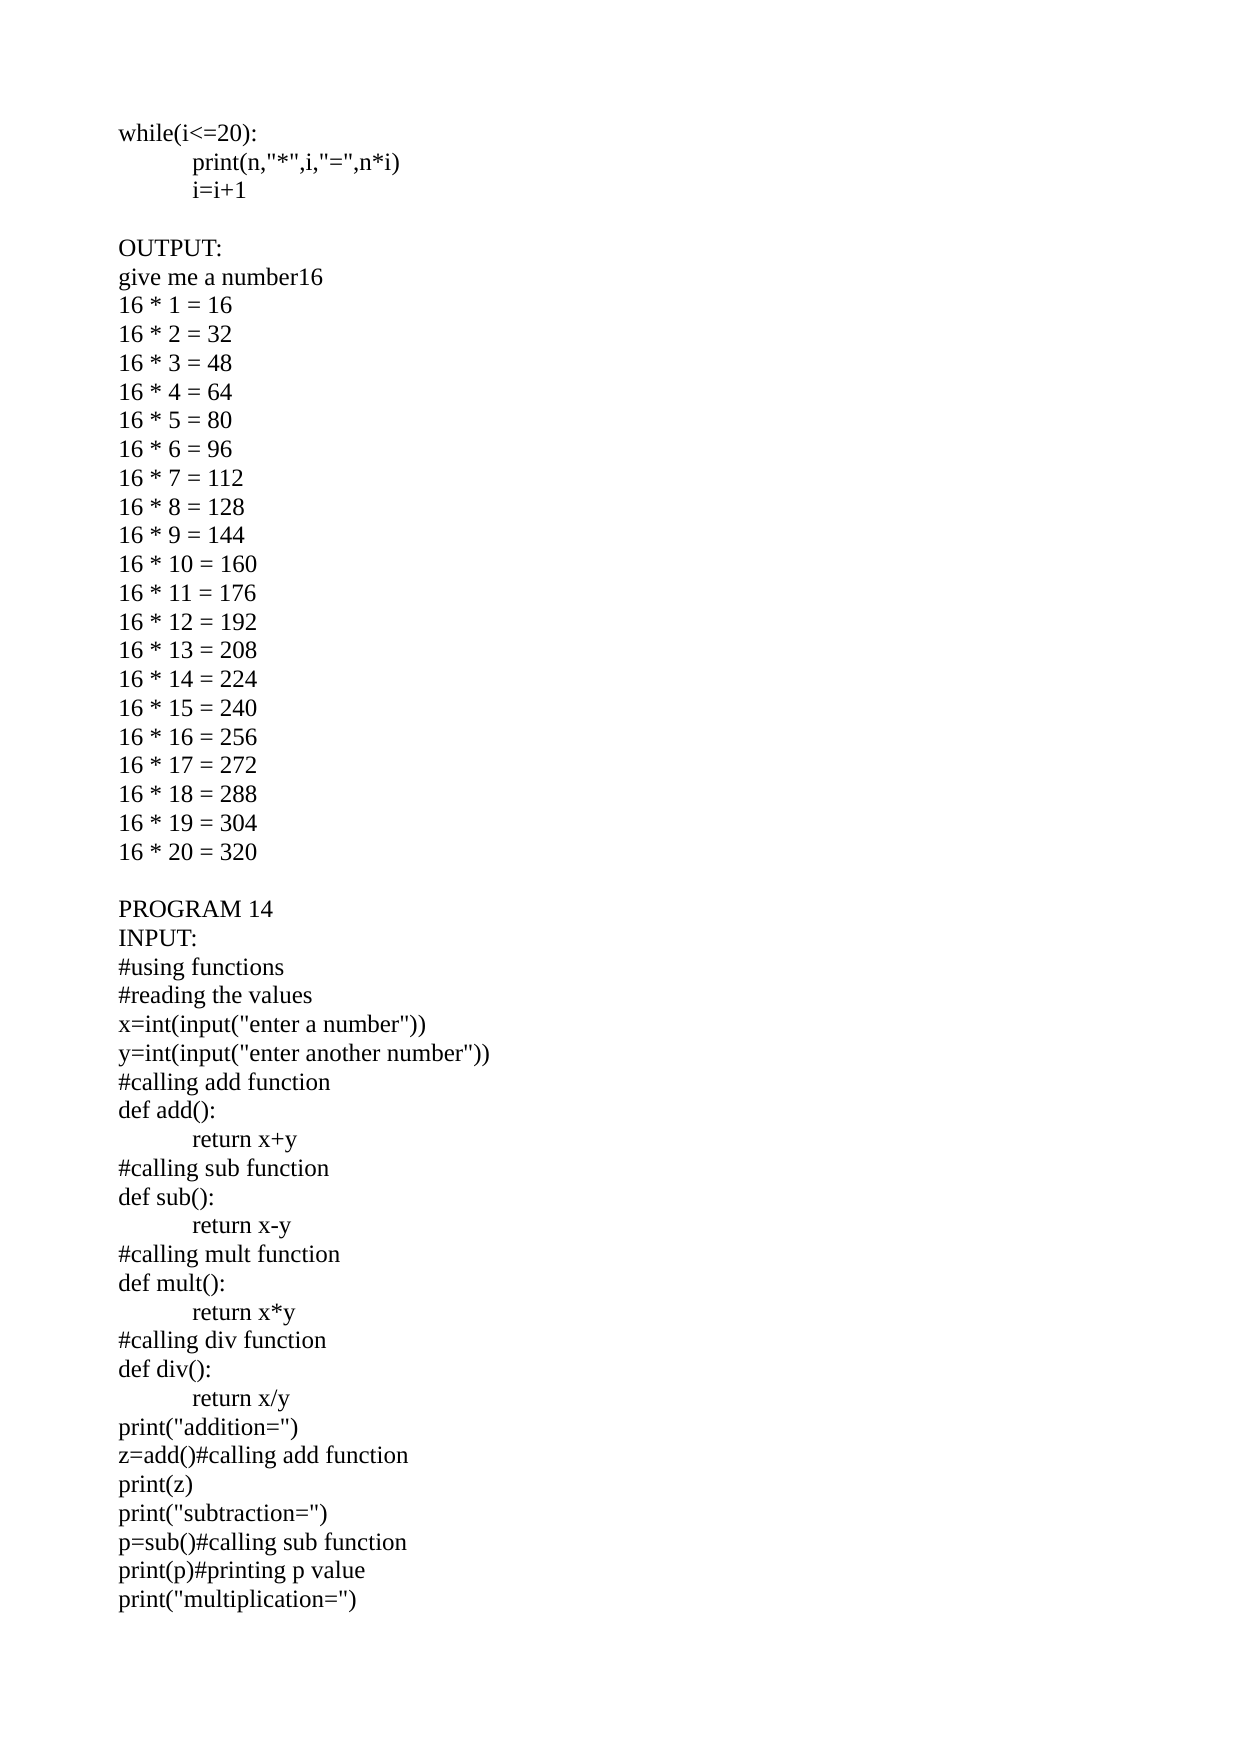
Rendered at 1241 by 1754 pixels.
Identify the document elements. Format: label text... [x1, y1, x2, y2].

text def add(): [118, 1096, 1122, 1124]
text z=add()#calling add function [118, 1441, 1122, 1469]
text def div(): [118, 1354, 1122, 1383]
text print(z) [118, 1469, 1122, 1498]
text 16 * 9 = 144 [118, 521, 1122, 549]
text #calling div function [118, 1326, 1122, 1354]
text return x/y [118, 1383, 1122, 1412]
text INPUT: [118, 923, 1122, 952]
text 16 * 4 = 64 [118, 377, 1122, 406]
text #reading the values [118, 981, 1122, 1009]
text p=sub()#calling sub function [118, 1527, 1122, 1556]
text PROGRAM 14 [118, 894, 1122, 923]
text 16 * 2 = 32 [118, 319, 1122, 348]
text print("addition=") [118, 1412, 1122, 1441]
text 16 * 17 = 272 [118, 751, 1122, 779]
text 16 * 14 = 224 [118, 664, 1122, 693]
text #using functions [118, 952, 1122, 981]
text 16 * 18 = 288 [118, 779, 1122, 808]
text 16 * 3 = 48 [118, 348, 1122, 377]
text 16 * 11 = 176 [118, 578, 1122, 607]
text return x*y [118, 1297, 1122, 1326]
text print(n,"*",i,"=",n*i) [118, 147, 1122, 176]
text 16 * 15 = 240 [118, 693, 1122, 722]
text 16 * 16 = 256 [118, 722, 1122, 751]
text 16 * 7 = 112 [118, 463, 1122, 492]
text x=int(input("enter a number")) [118, 1009, 1122, 1038]
text while(i<=20): [118, 118, 1122, 147]
text return x-y [118, 1211, 1122, 1239]
text i=i+1 [118, 176, 1122, 204]
text y=int(input("enter another number")) [118, 1038, 1122, 1067]
text return x+y [118, 1124, 1122, 1153]
text #calling add function [118, 1067, 1122, 1096]
text def sub(): [118, 1182, 1122, 1211]
text 16 * 13 = 208 [118, 636, 1122, 664]
text 16 * 6 = 96 [118, 434, 1122, 463]
text 16 * 10 = 160 [118, 549, 1122, 578]
text def mult(): [118, 1268, 1122, 1297]
text print(p)#printing p value [118, 1556, 1122, 1584]
text print("subtraction=") [118, 1498, 1122, 1527]
text 16 * 20 = 320 [118, 837, 1122, 866]
text give me a number16 [118, 262, 1122, 291]
text 16 * 1 = 16 [118, 291, 1122, 319]
text 16 * 8 = 128 [118, 492, 1122, 521]
text 16 * 12 = 192 [118, 607, 1122, 636]
text print("multiplication=") [118, 1584, 1122, 1613]
text 16 * 19 = 304 [118, 808, 1122, 837]
text OUTPUT: [118, 233, 1122, 262]
text #calling mult function [118, 1239, 1122, 1268]
text #calling sub function [118, 1153, 1122, 1182]
text 16 * 5 = 80 [118, 406, 1122, 434]
